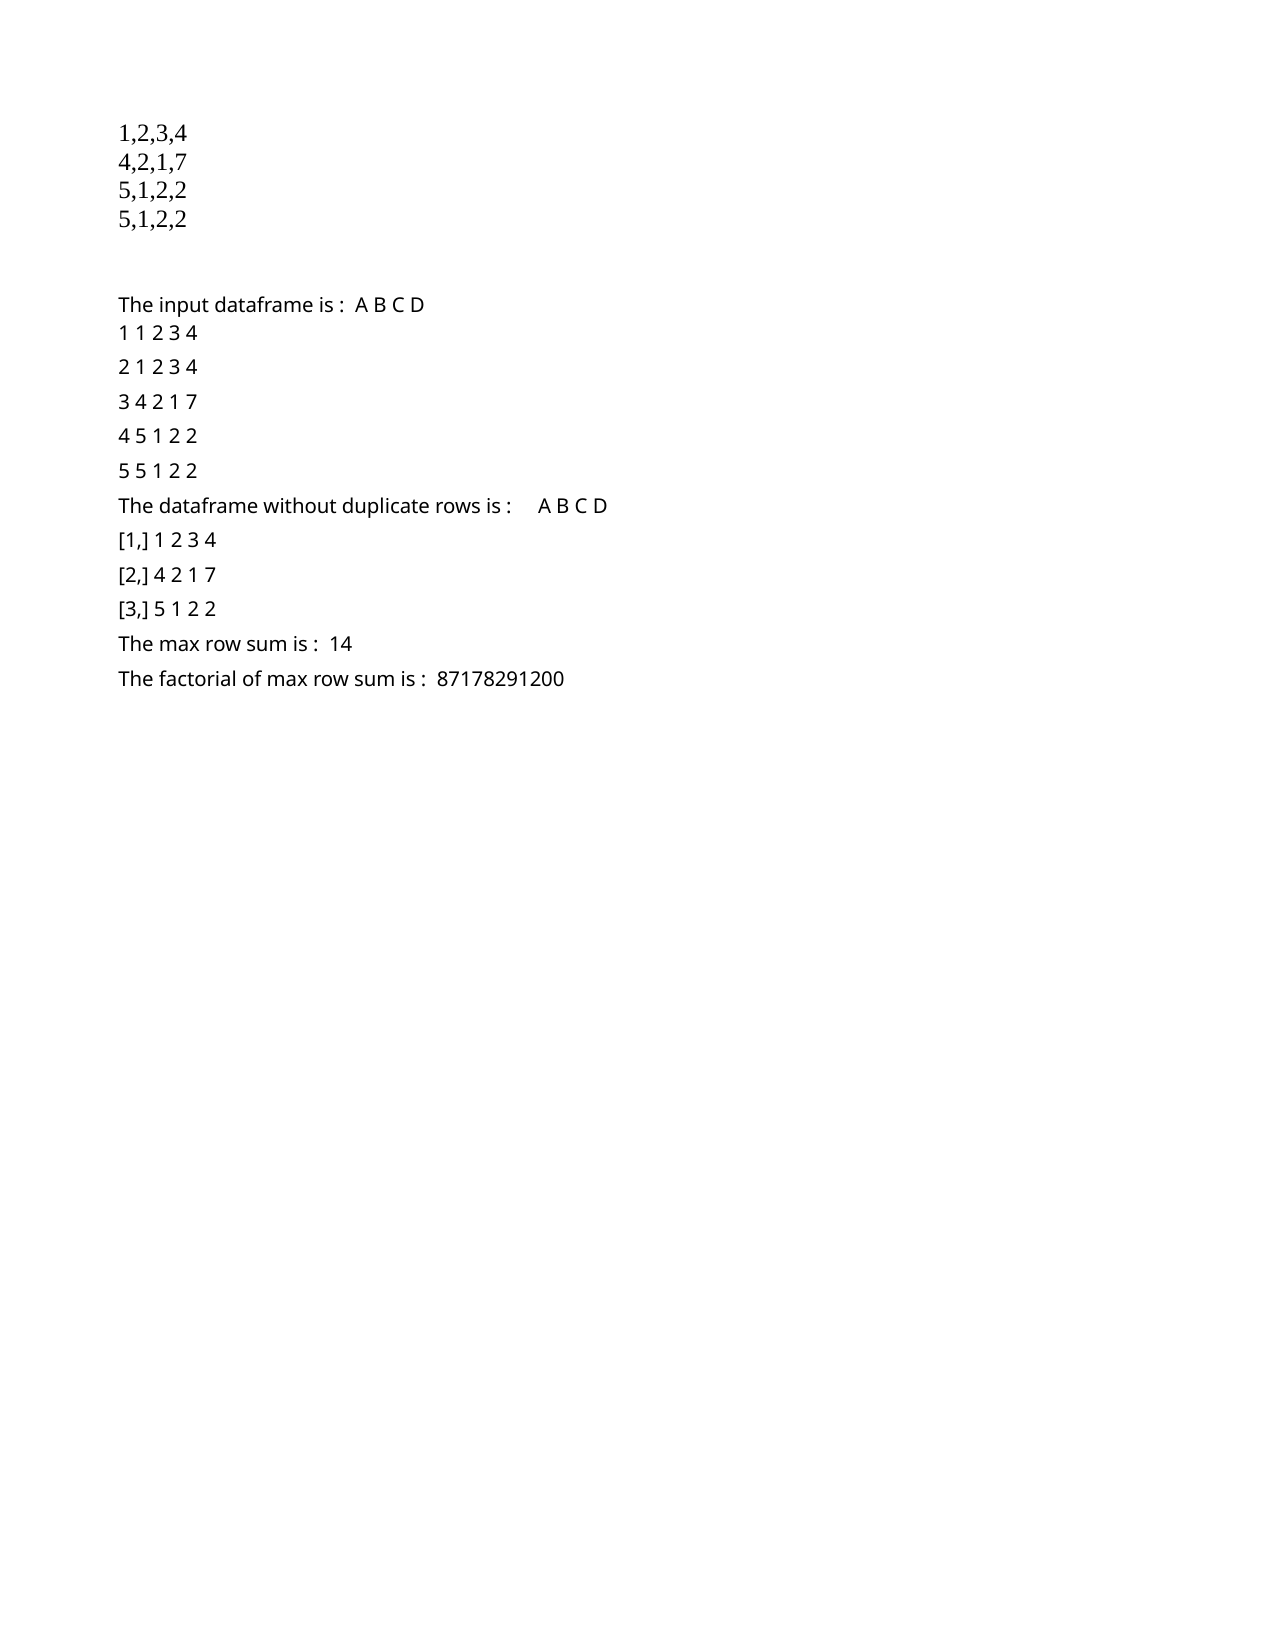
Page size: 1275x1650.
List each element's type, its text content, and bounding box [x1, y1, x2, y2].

text [3,] 5 1 2 2 [118, 595, 1157, 623]
text The dataframe without duplicate rows is : A B C D [118, 491, 1157, 519]
text The max row sum is : 14 [118, 629, 1157, 657]
text [2,] 4 2 1 7 [118, 560, 1157, 588]
text 1 1 2 3 4 [118, 318, 1157, 346]
text 5,1,2,2 [118, 204, 1157, 233]
text 1,2,3,4 [118, 118, 1157, 147]
text The input dataframe is : A B C D [118, 291, 1157, 318]
text The factorial of max row sum is : 87178291200 [118, 664, 1157, 692]
text 5 5 1 2 2 [118, 457, 1157, 484]
text 4 5 1 2 2 [118, 422, 1157, 450]
text 5,1,2,2 [118, 176, 1157, 204]
text 2 1 2 3 4 [118, 353, 1157, 381]
text 4,2,1,7 [118, 147, 1157, 176]
text 3 4 2 1 7 [118, 387, 1157, 415]
text [1,] 1 2 3 4 [118, 526, 1157, 553]
